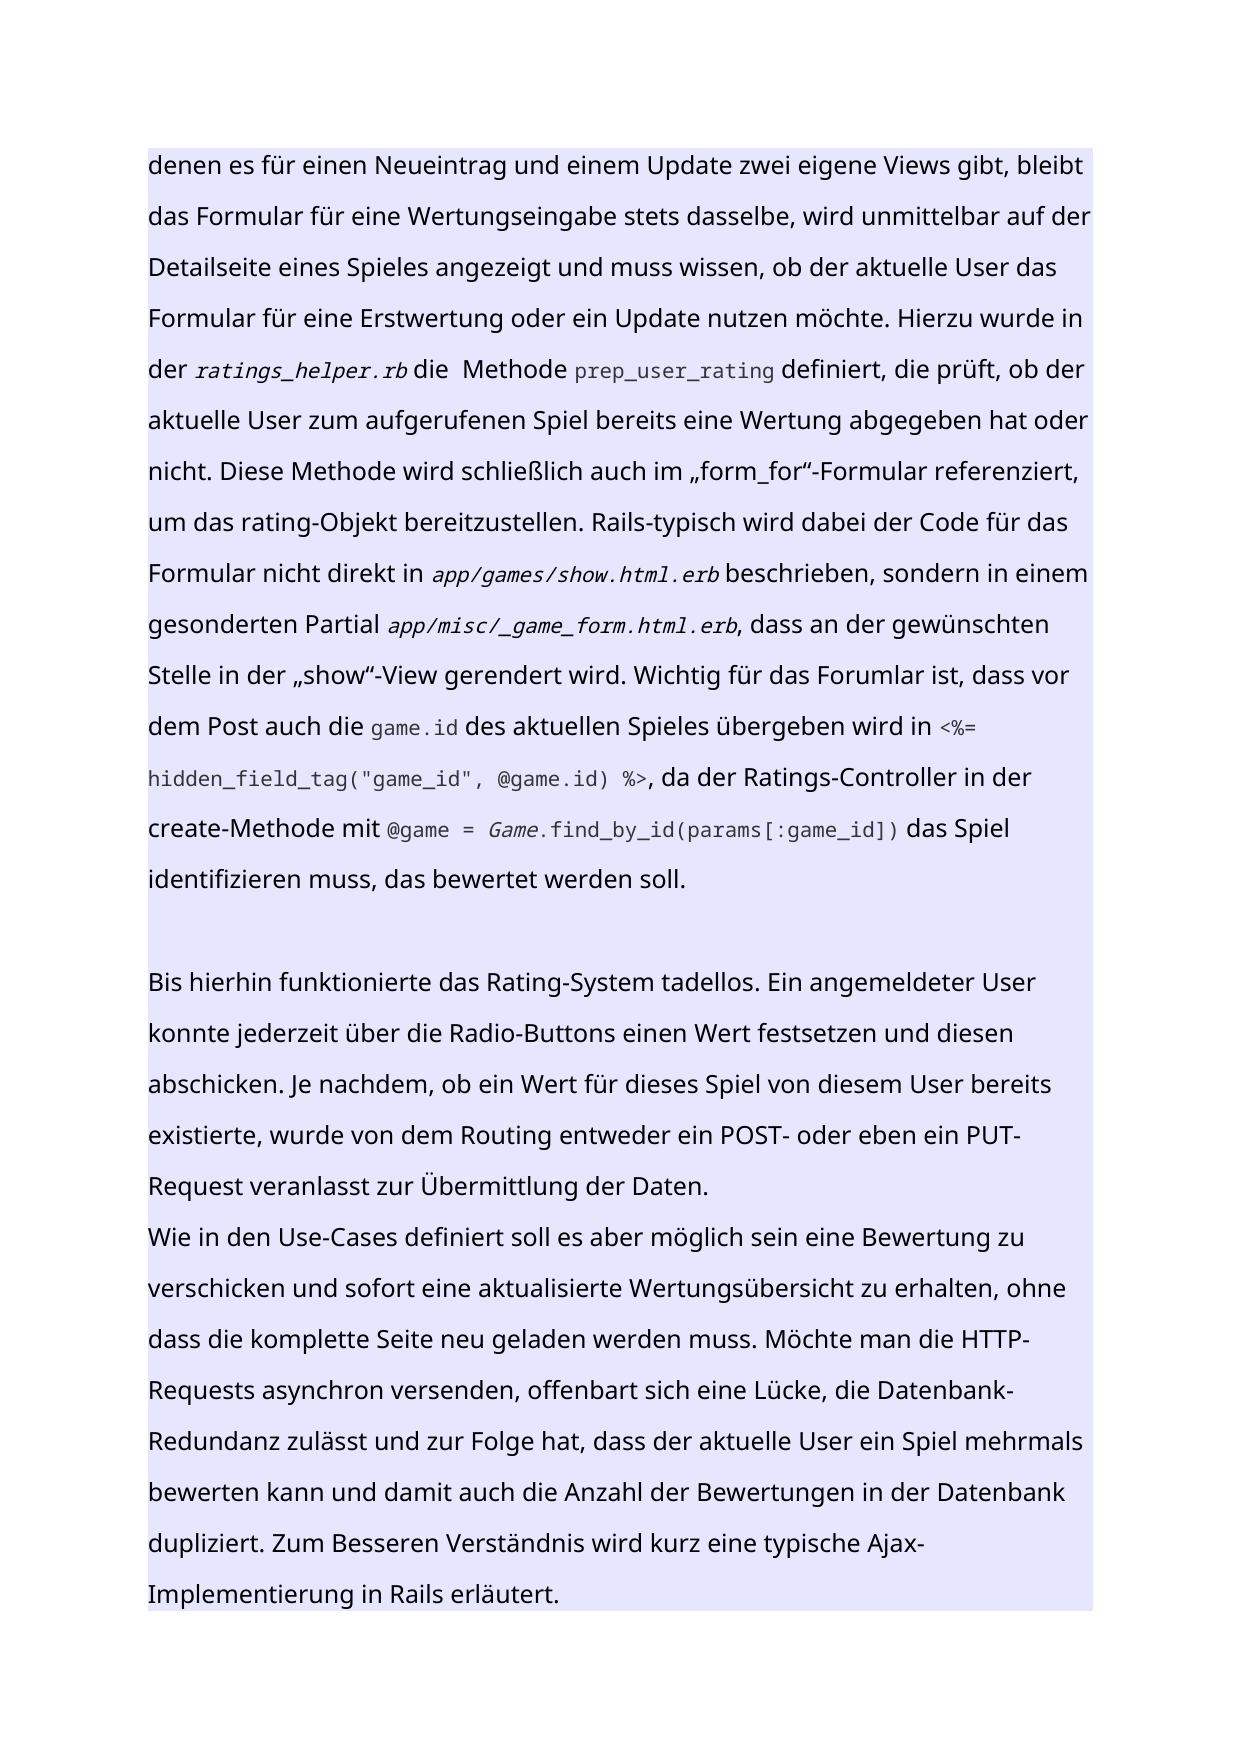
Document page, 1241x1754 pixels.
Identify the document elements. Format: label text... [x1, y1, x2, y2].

text Bis hierhin funktionierte das Rating-System tadellos. Ein angemeldeter User konnte jederzeit über die Radio-Buttons einen Wert festsetzen und diesen abschicken. Je nachdem, ob ein Wert für dieses Spiel von diesem User bereits existierte, wurde von dem Routing entweder ein POST- oder eben ein PUT-Request veranlasst zur Übermittlung der Daten. [148, 964, 1093, 1202]
text denen es für einen Neueintrag und einem Update zwei eigene Views gibt, bleibt das Formular für eine Wertungseingabe stets dasselbe, wird unmittelbar auf der Detailseite eines Spieles angezeigt und muss wissen, ob der aktuelle User das Formular für eine Erstwertung oder ein Update nutzen möchte. Hierzu wurde in der ratings_helper.rb die Methode prep_user_rating definiert, die prüft, ob der aktuelle User zum aufgerufenen Spiel bereits eine Wertung abgegeben hat oder nicht. Diese Methode wird schließlich auch im „form_for“-Formular referenziert, um das rating-Objekt bereitzustellen. Rails-typisch wird dabei der Code für das Formular nicht direkt in app/games/show.html.erb beschrieben, sondern in einem gesonderten Partial app/misc/_game_form.html.erb, dass an der gewünschten Stelle in der „show“-View gerendert wird. Wichtig für das Forumlar ist, dass vor dem Post auch die game.id des aktuellen Spieles übergeben wird in <%= hidden_field_tag("game_id", @game.id) %>, da der Ratings-Controller in der create-Methode mit @game = Game.find_by_id(params[:game_id]) das Spiel identifizieren muss, das bewertet werden soll. [148, 148, 1093, 896]
text Wie in den Use-Cases definiert soll es aber möglich sein eine Bewertung zu verschicken und sofort eine aktualisierte Wertungsübersicht zu erhalten, ohne dass die komplette Seite neu geladen werden muss. Möchte man die HTTP-Requests asynchron versenden, offenbart sich eine Lücke, die Datenbank-Redundanz zulässt und zur Folge hat, dass der aktuelle User ein Spiel mehrmals bewerten kann und damit auch die Anzahl der Bewertungen in der Datenbank dupliziert. Zum Besseren Verständnis wird kurz eine typische Ajax-Implementierung in Rails erläutert. [148, 1219, 1093, 1611]
